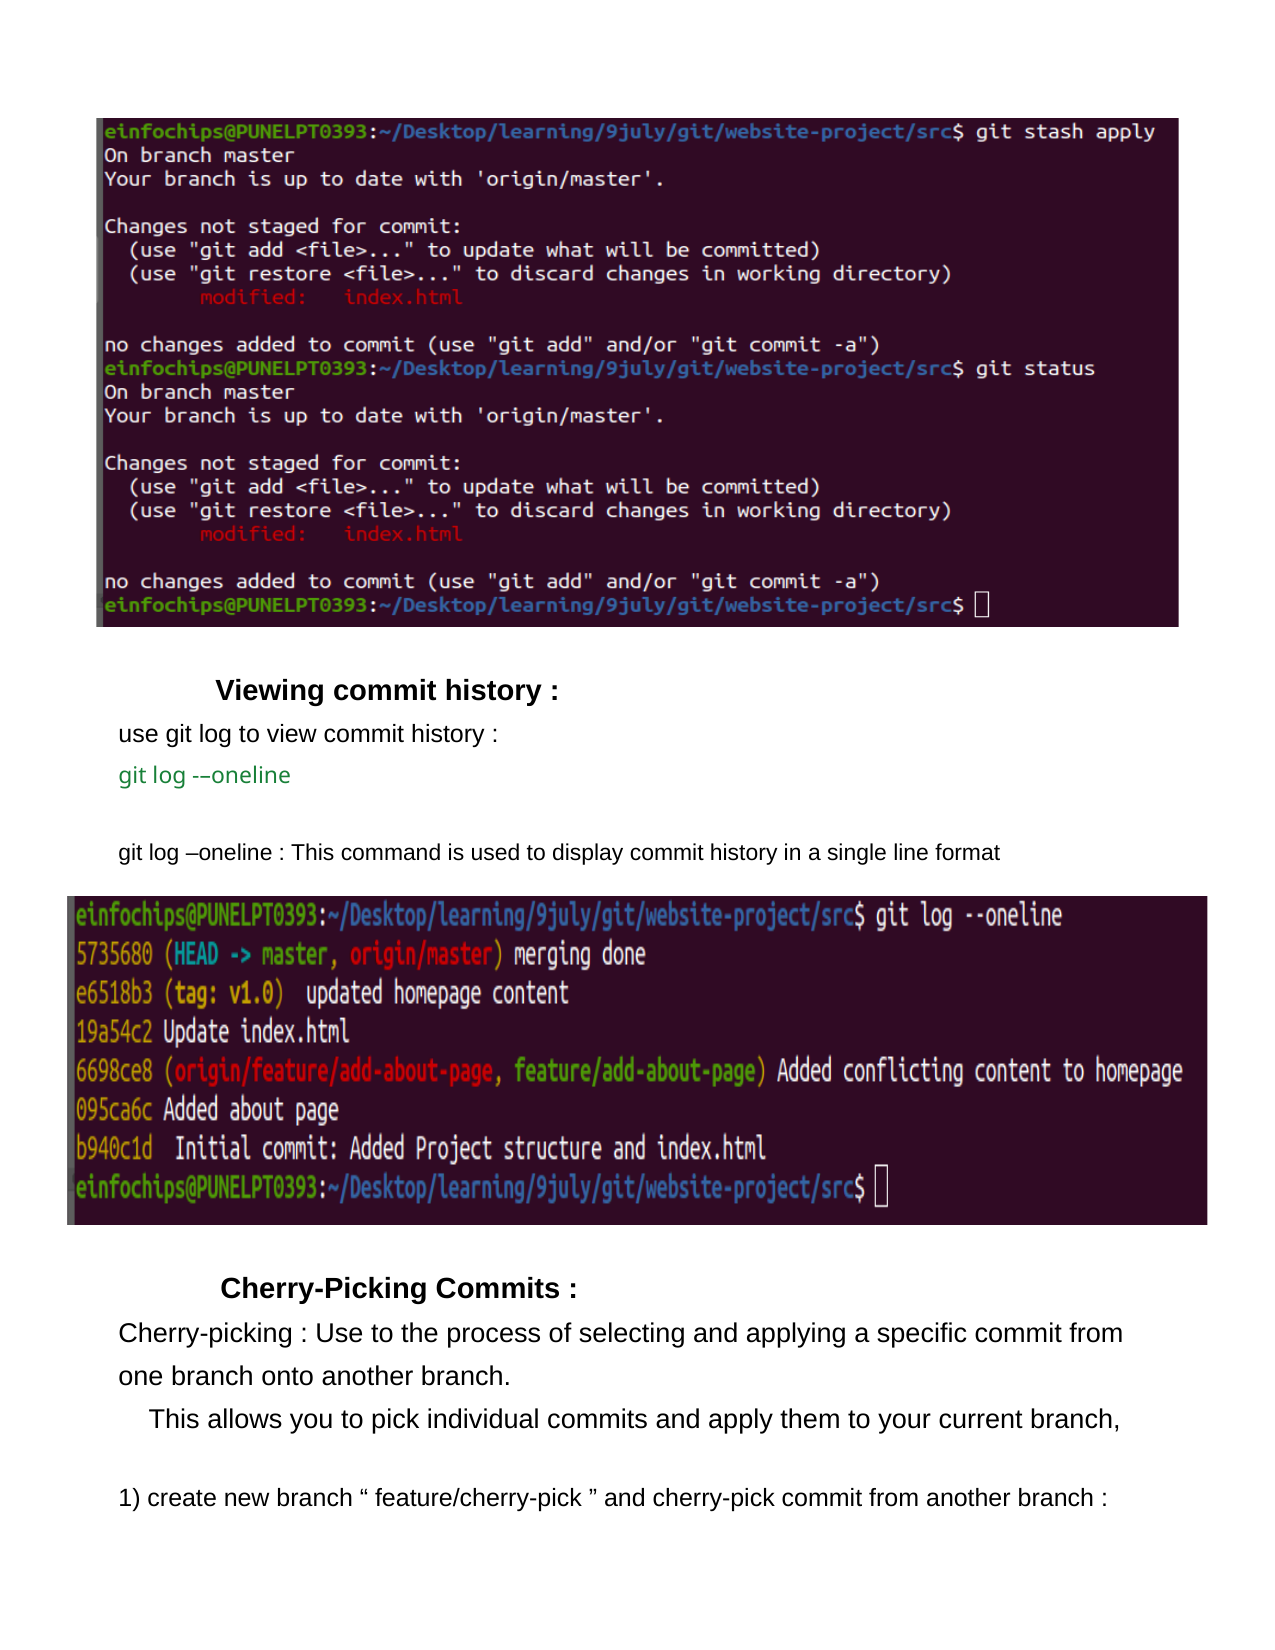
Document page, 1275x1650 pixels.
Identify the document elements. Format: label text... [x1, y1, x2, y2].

picture [67, 896, 1208, 1225]
text 1) create new branch “ feature/cherry-pick ” and cherry-pick commit from another branch : [118, 1483, 1157, 1512]
text This allows you to pick individual commits and apply them to your current branch, [118, 1403, 1157, 1435]
text use git log to view commit history : [118, 719, 1157, 748]
text git log –oneline : This command is used to display commit history in a single line format [118, 838, 1157, 865]
text git log -–oneline [118, 759, 1157, 790]
text Cherry-Picking Commits : [118, 1271, 1157, 1304]
picture [96, 118, 1179, 627]
text Viewing commit history : [118, 673, 1157, 707]
text Cherry-picking : Use to the process of selecting and applying a specific commit from one branch onto another branch. [118, 1317, 1157, 1392]
